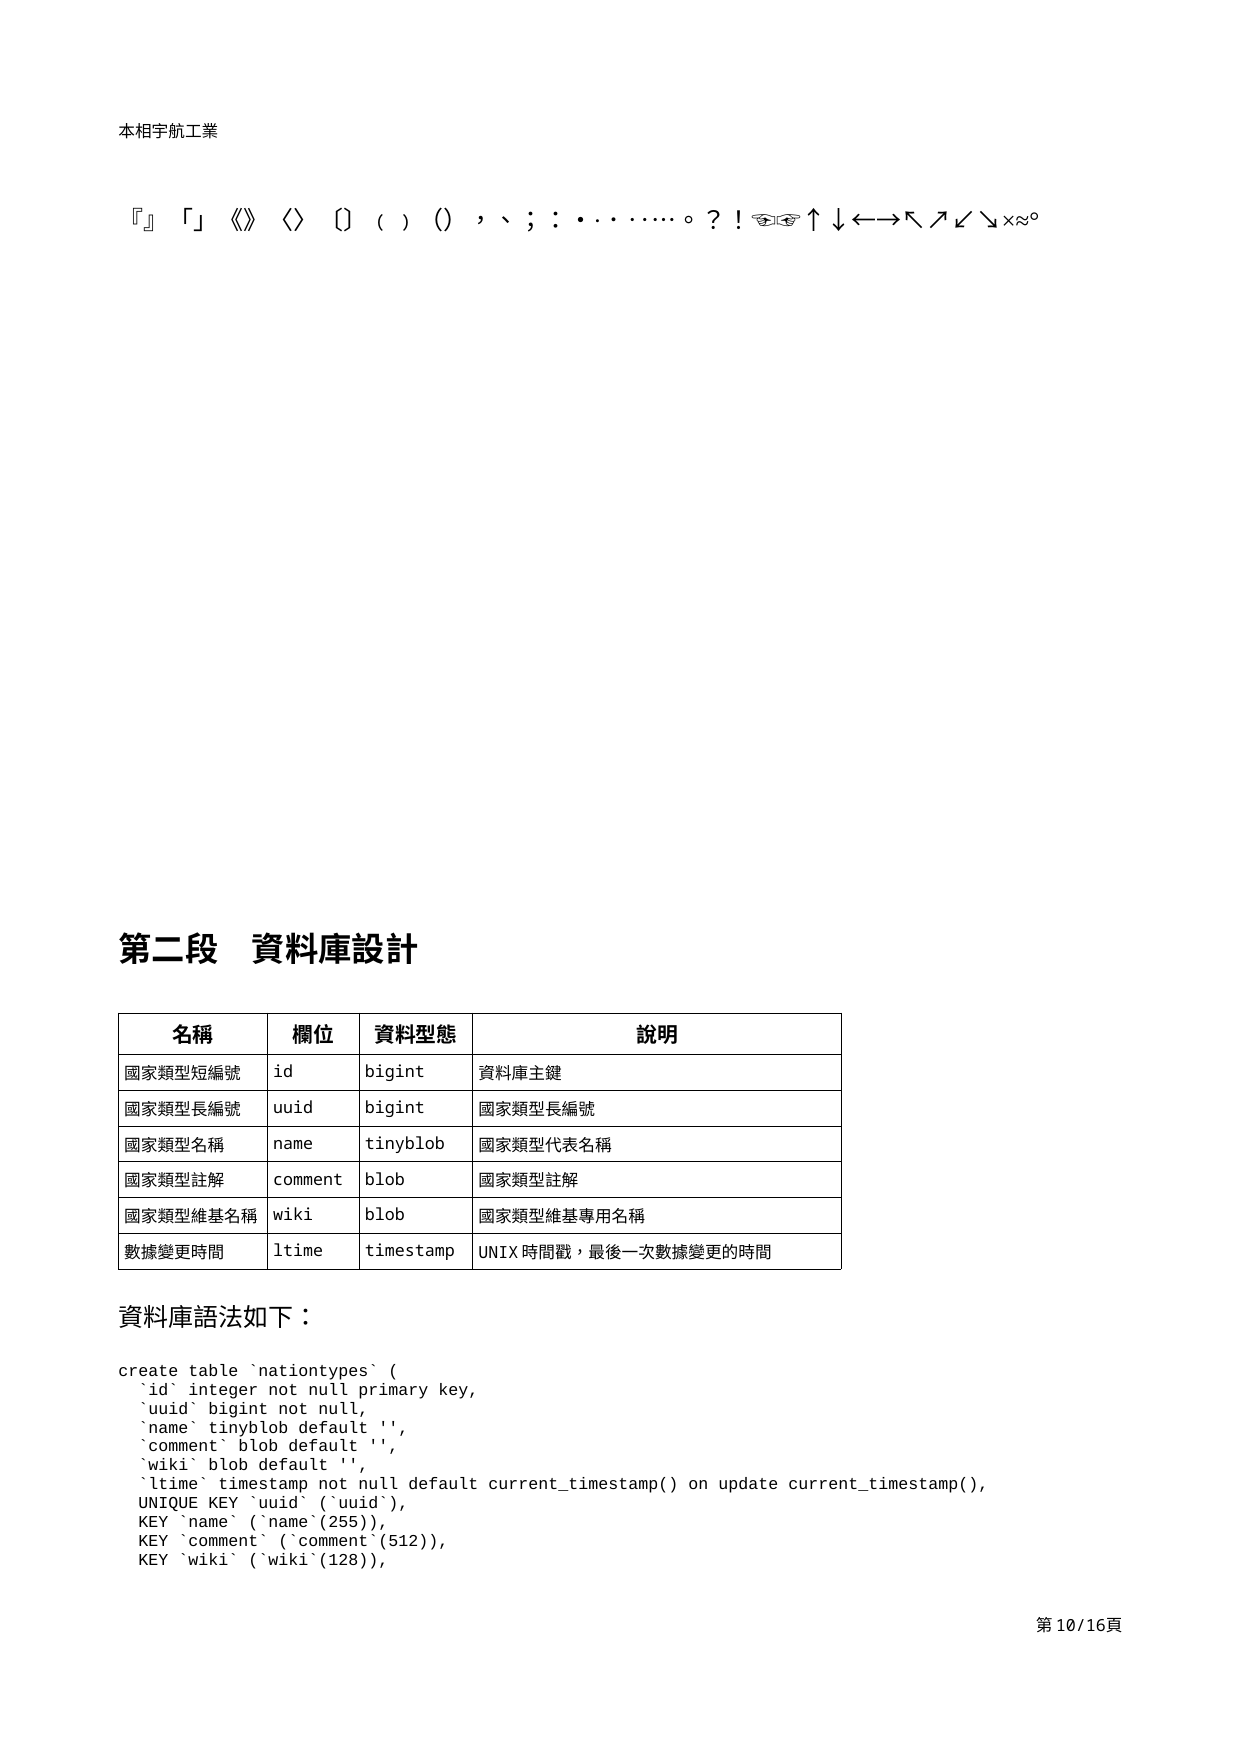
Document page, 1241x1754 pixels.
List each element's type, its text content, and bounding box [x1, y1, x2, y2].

table_cell blob [360, 1198, 472, 1233]
text KEY `comment` (`comment`(512)), [118, 1532, 1122, 1551]
table_cell bigint [360, 1091, 472, 1126]
table_cell name [268, 1127, 359, 1161]
table_cell 國家類型短編號 [119, 1055, 267, 1090]
table_cell 國家類型名稱 [119, 1127, 267, 1161]
table_cell UNIX時間戳，最後一次數據變更的時間 [473, 1234, 841, 1269]
table_cell 國家類型維基專用名稱 [473, 1198, 841, 1233]
text `name` tinyblob default '', [118, 1419, 1122, 1438]
table_cell uuid [268, 1091, 359, 1126]
text 『』「」《》〈〉〔〕﹙﹚（），、；：‧·．‥…。？！☜☞↑↓←→↖↗↙↘×≈° [118, 201, 1122, 237]
text `id` integer not null primary key, [118, 1381, 1122, 1400]
table_cell ltime [268, 1234, 359, 1269]
table_cell 國家類型長編號 [119, 1091, 267, 1126]
table_cell 國家類型註解 [473, 1162, 841, 1197]
table_cell 國家類型長編號 [473, 1091, 841, 1126]
text `uuid` bigint not null, [118, 1400, 1122, 1419]
table_cell 國家類型註解 [119, 1162, 267, 1197]
table_cell wiki [268, 1198, 359, 1233]
table_cell comment [268, 1162, 359, 1197]
table_header 名稱 [119, 1014, 267, 1054]
table_cell blob [360, 1162, 472, 1197]
text UNIQUE KEY `uuid` (`uuid`), [118, 1494, 1122, 1513]
table_cell id [268, 1055, 359, 1090]
table_cell bigint [360, 1055, 472, 1090]
table_cell 國家類型維基名稱 [119, 1198, 267, 1233]
text `wiki` blob default '', [118, 1457, 1122, 1476]
table_header 欄位 [268, 1014, 359, 1054]
table_header 說明 [473, 1014, 841, 1054]
table_cell 國家類型代表名稱 [473, 1127, 841, 1161]
text KEY `name` (`name`(255)), [118, 1513, 1122, 1532]
text create table `nationtypes` ( [118, 1363, 1122, 1381]
text 資料庫語法如下： [118, 1298, 1122, 1334]
table_header 資料型態 [360, 1014, 472, 1054]
text `ltime` timestamp not null default current_timestamp() on update current_timestamp(), [118, 1476, 1122, 1494]
text KEY `wiki` (`wiki`(128)), [118, 1551, 1122, 1570]
table_cell timestamp [360, 1234, 472, 1269]
subtitle 第二段 資料庫設計 [118, 923, 1122, 971]
table_cell tinyblob [360, 1127, 472, 1161]
table_cell 資料庫主鍵 [473, 1055, 841, 1090]
text `comment` blob default '', [118, 1438, 1122, 1457]
table_cell 數據變更時間 [119, 1234, 267, 1269]
